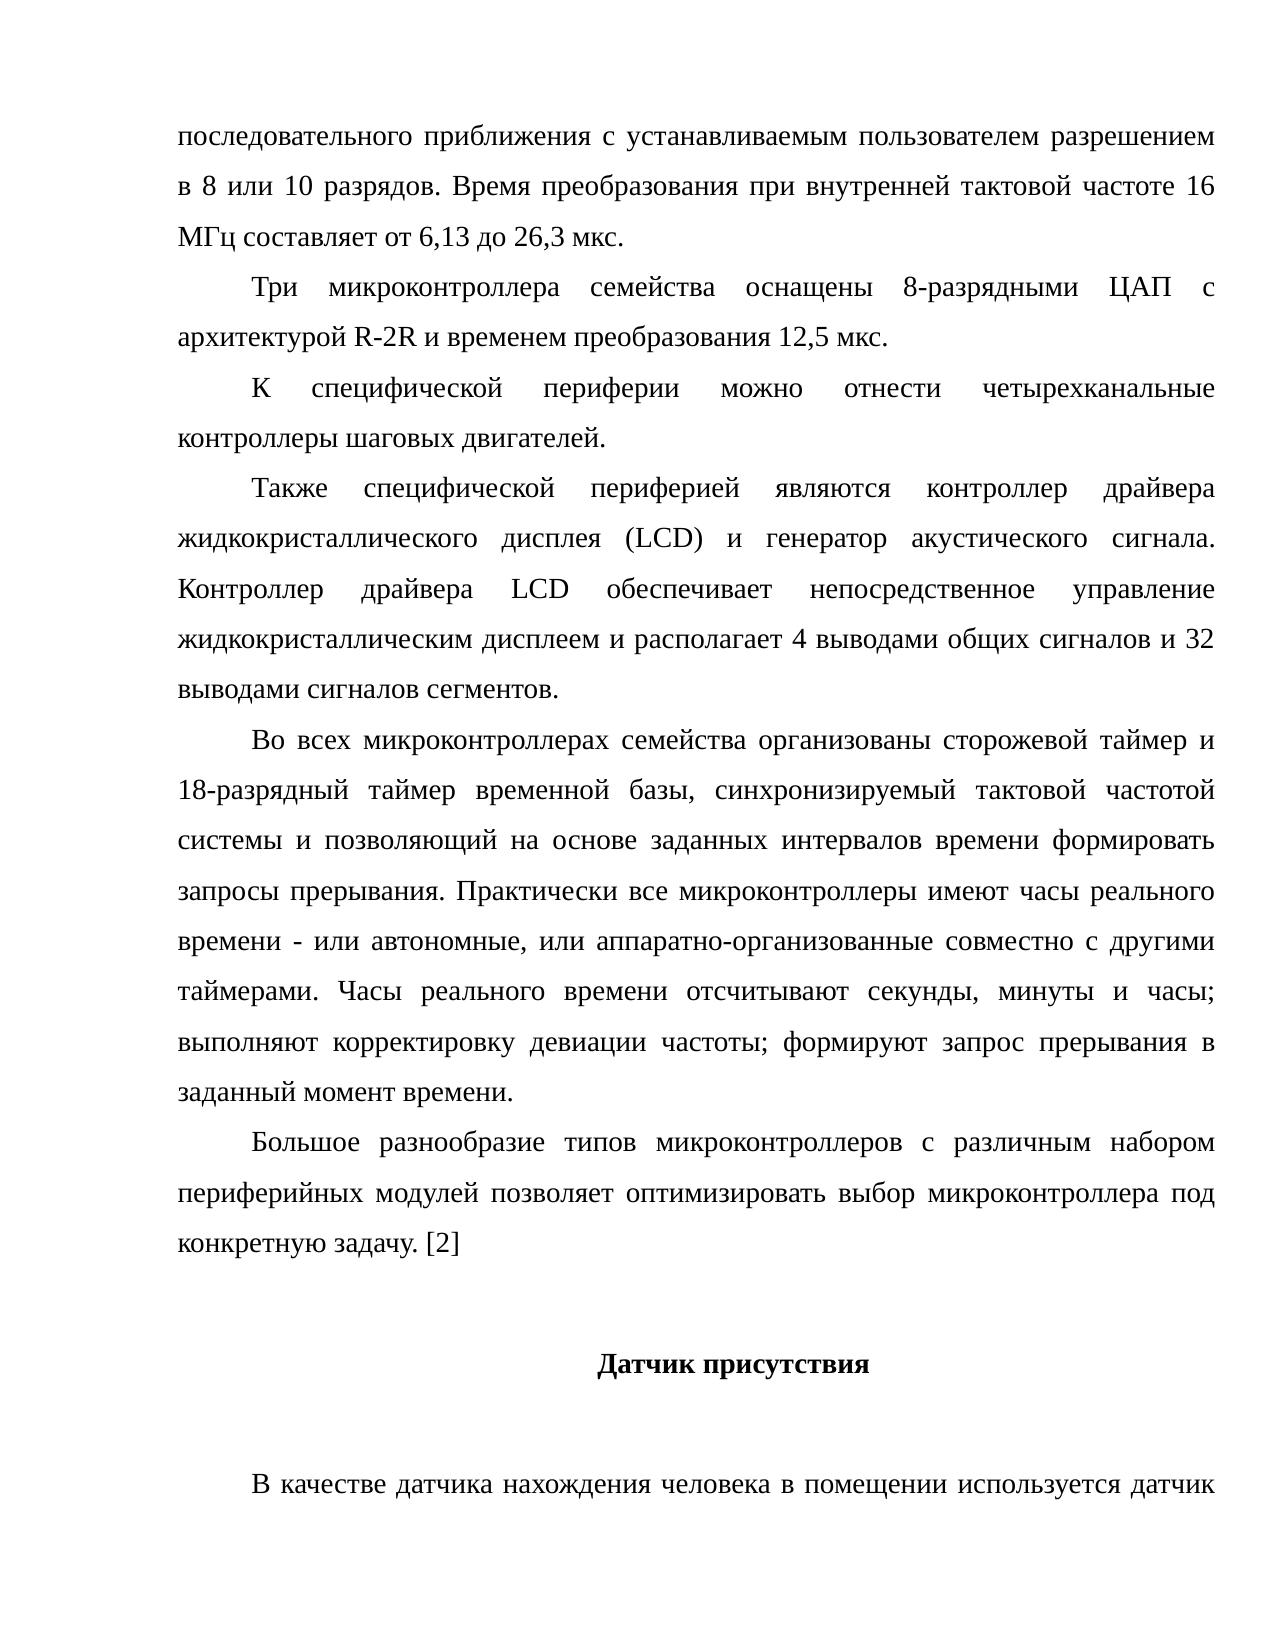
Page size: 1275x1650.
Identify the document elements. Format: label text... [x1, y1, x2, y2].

text Также специфической периферией являются контроллер драйвера жидкокристаллического дисплея (LCD) и генератор акустического сигнала. Контроллер драйвера LCD обеспечивает непосредственное управление жидкокристаллическим дисплеем и располагает 4 выводами общих сигналов и 32 выводами сигналов сегментов. [177, 470, 1216, 705]
text К специфической периферии можно отнести четырехканальные контроллеры шаговых двигателей. [177, 370, 1216, 453]
text последовательного приближения с устанавливаемым пользователем разрешением в 8 или 10 разрядов. Время преобразования при внутренней тактовой частоте 16 МГц составляет от 6,13 до 26,3 мкс. [177, 118, 1216, 252]
text Большое разнообразие типов микроконтроллеров с различным набором периферийных модулей позволяет оптимизировать выбор микроконтроллера под конкретную задачу. [2] [177, 1124, 1216, 1258]
text В качестве датчика нахождения человека в помещении используется датчик [177, 1466, 1216, 1500]
text Три микроконтроллера семейства оснащены 8-разрядными ЦАП с архитектурой R-2R и временем преобразования 12,5 мкс. [177, 269, 1216, 353]
text Во всех микроконтроллерах семейства организованы сторожевой таймер и 18-разрядный таймер временной базы, синхронизируемый тактовой частотой системы и позволяющий на основе заданных интервалов времени формировать запросы прерывания. Практически все микроконтроллеры имеют часы реального времени - или автономные, или аппаратно-организованные совместно с другими таймерами. Часы реального времени отсчитывают секунды, минуты и часы; выполняют корректировку девиации частоты; формируют запрос прерывания в заданный момент времени. [177, 722, 1216, 1108]
subtitle Датчик присутствия [177, 1346, 1216, 1379]
